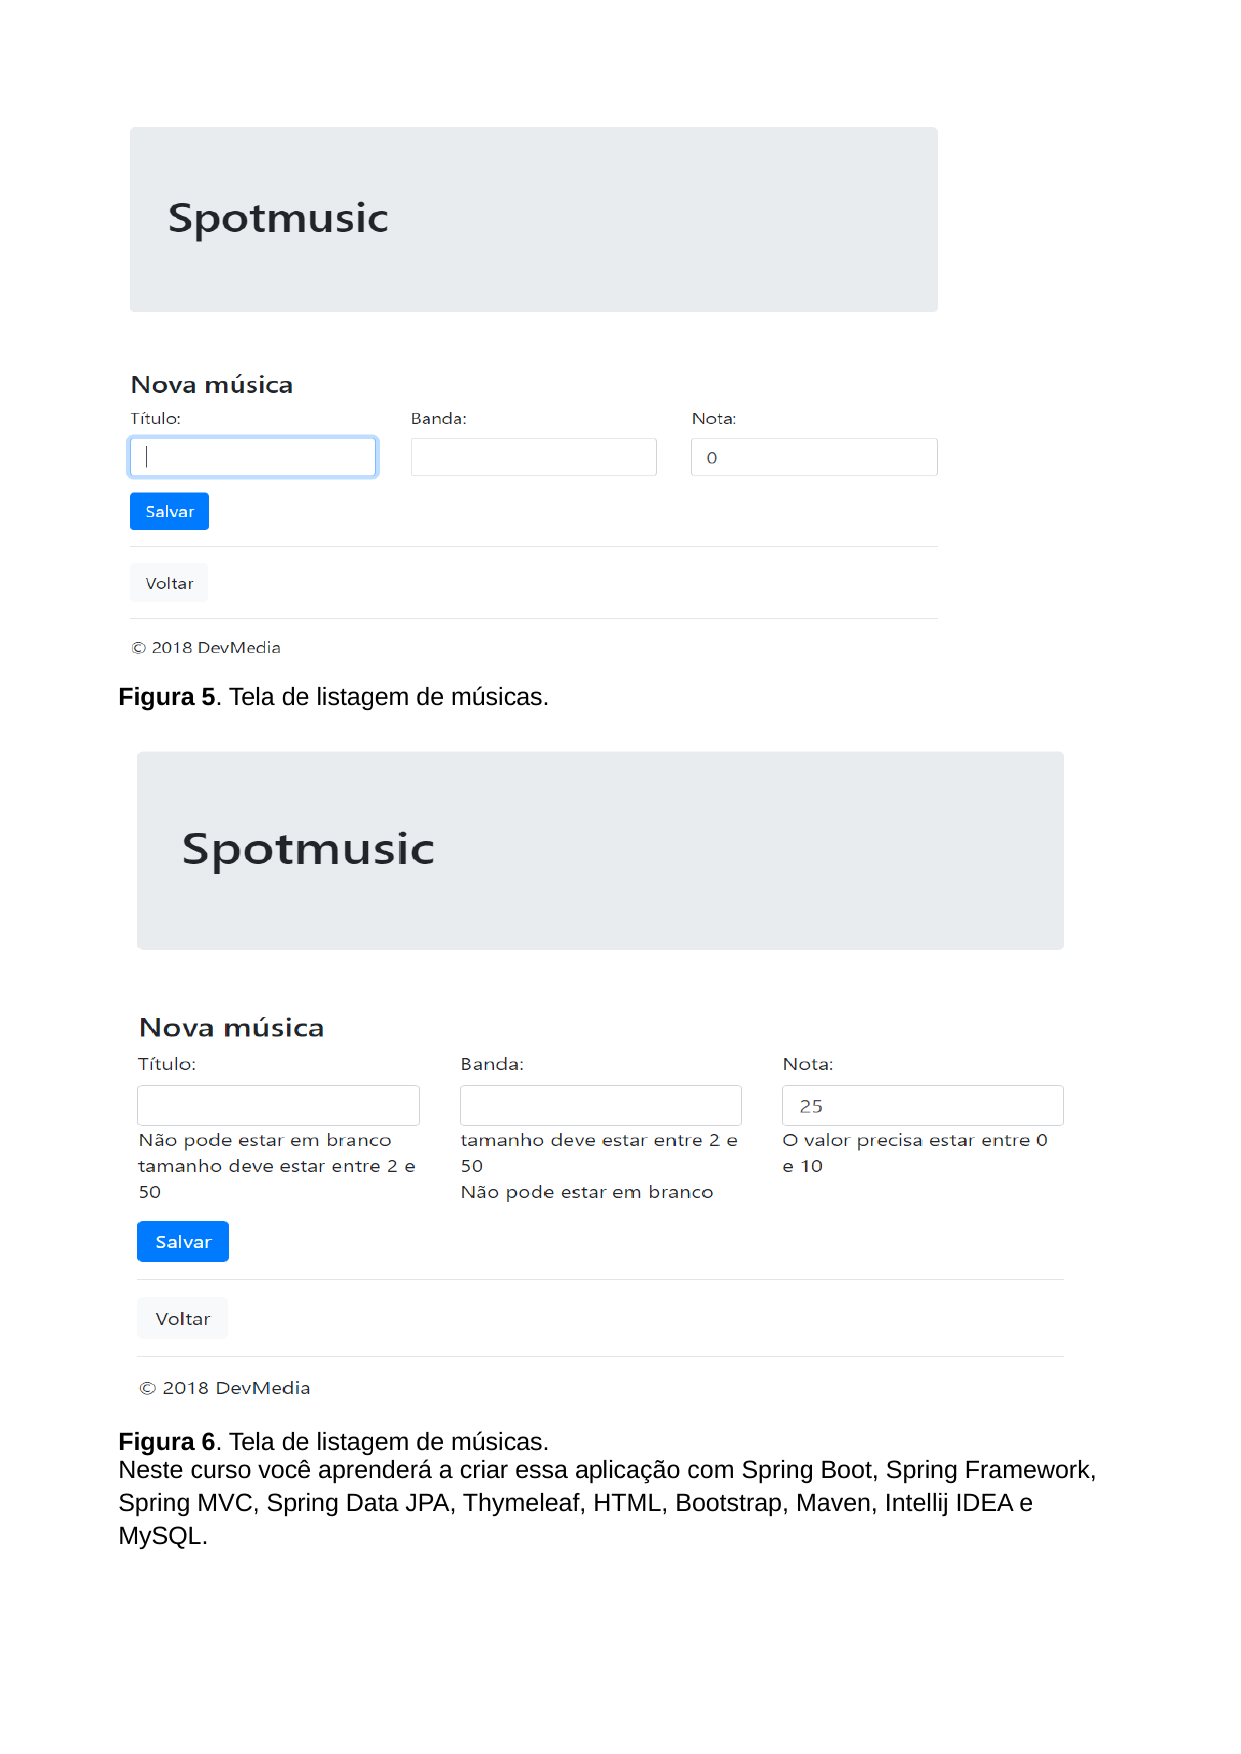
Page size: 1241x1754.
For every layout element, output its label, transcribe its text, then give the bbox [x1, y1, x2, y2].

picture [118, 118, 954, 677]
picture [125, 739, 1082, 1422]
text Figura 5. Tela de listagem de músicas. [118, 682, 1122, 711]
text Figura 6. Tela de listagem de músicas. [118, 740, 1122, 1455]
text Neste curso você aprenderá a criar essa aplicação com Spring Boot, Spring Framework, Spring MVC, Spring Data JPA, Thymeleaf, HTML, Bootstrap, Maven, Intellij IDEA e MySQL. [118, 1455, 1122, 1550]
